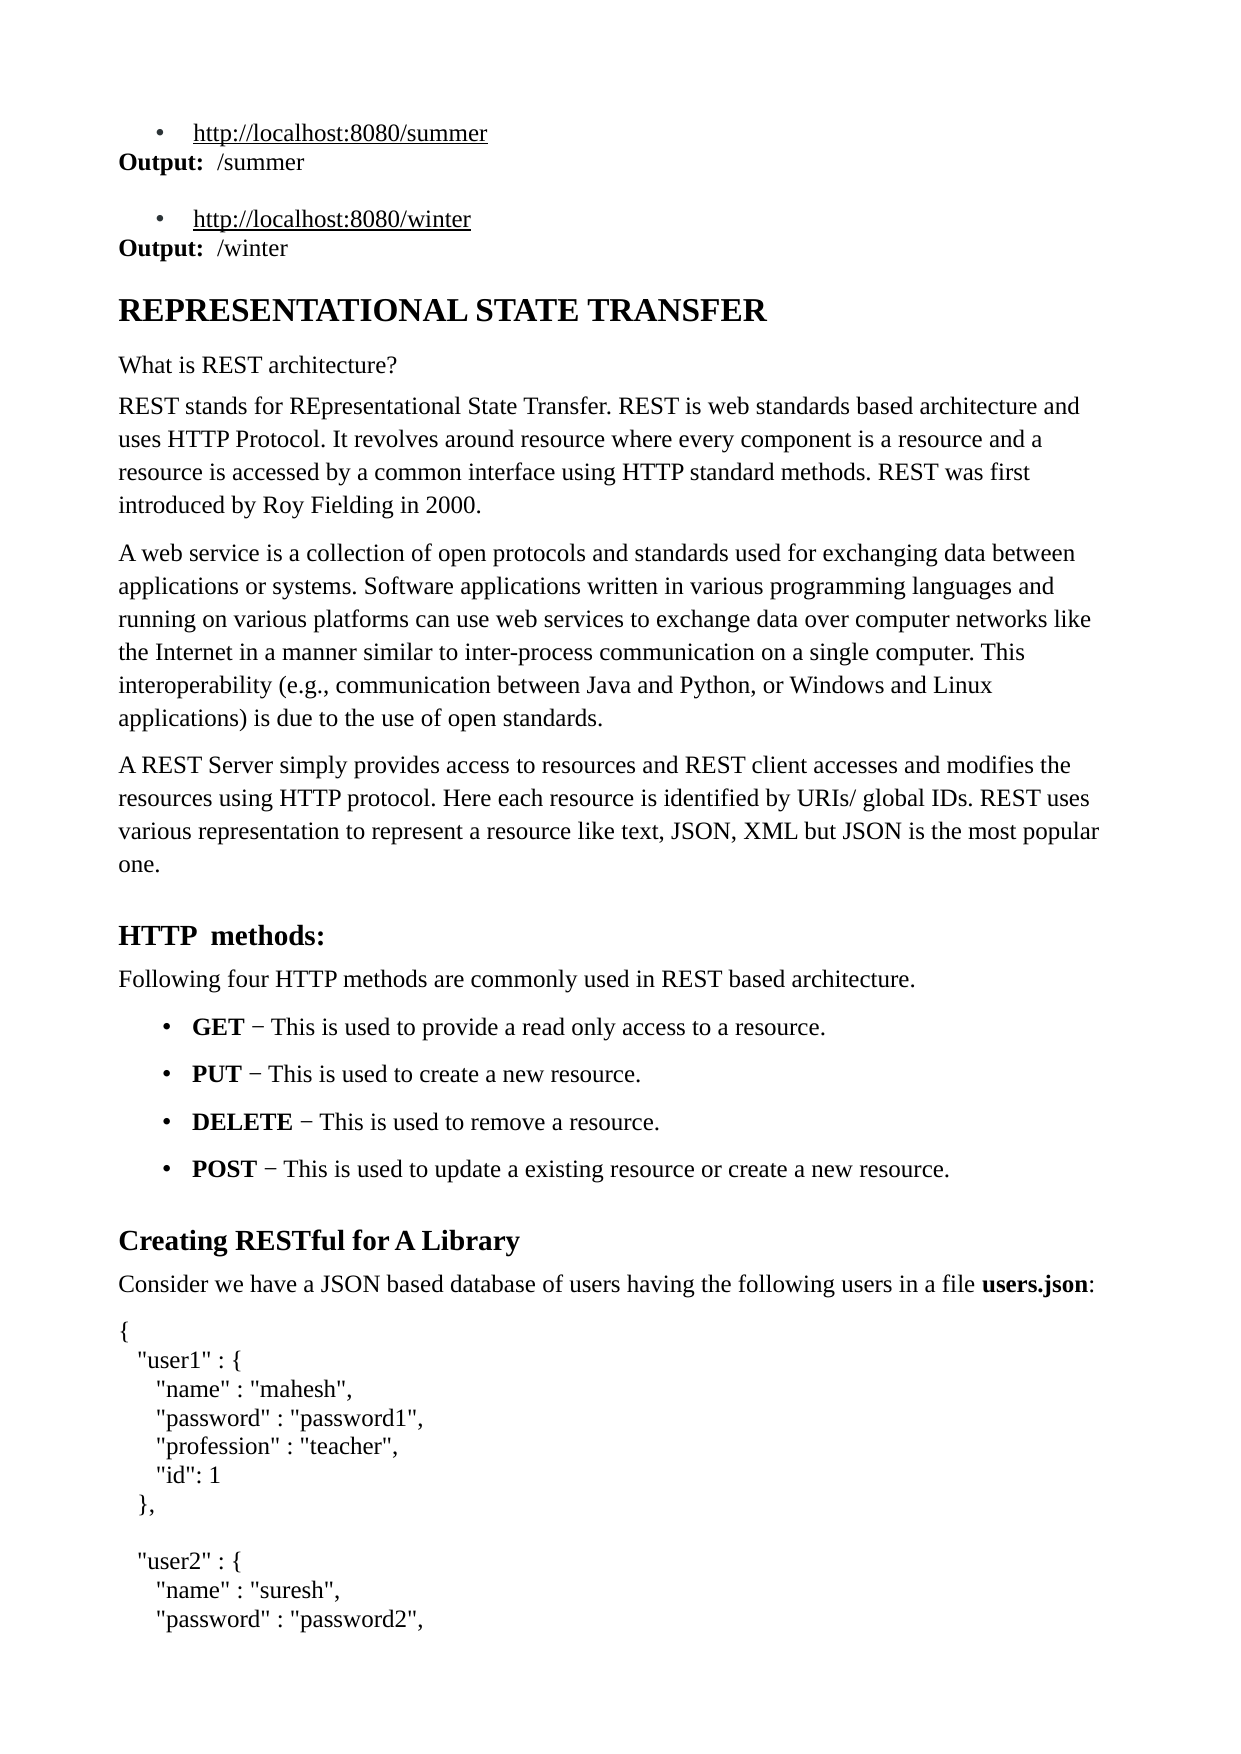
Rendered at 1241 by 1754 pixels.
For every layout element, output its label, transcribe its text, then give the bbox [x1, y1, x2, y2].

subtitle Creating RESTful for A Library [118, 1223, 1122, 1256]
subtitle What is REST architecture? [118, 350, 1122, 378]
text { [118, 1316, 1122, 1345]
text "name" : "mahesh", [118, 1374, 1122, 1403]
subtitle HTTP methods: [118, 918, 1122, 951]
list GET − This is used to provide a read only access to a resource. [162, 1012, 1122, 1040]
text Consider we have a JSON based database of users having the following users in a file users.json: [118, 1269, 1122, 1298]
text "name" : "suresh", [118, 1575, 1122, 1604]
text "password" : "password1", [118, 1403, 1122, 1431]
text "user1" : { [118, 1345, 1122, 1374]
text Following four HTTP methods are commonly used in REST based architecture. [118, 964, 1122, 993]
text }, [118, 1489, 1122, 1518]
text "password" : "password2", [118, 1604, 1122, 1633]
list http://localhost:8080/summer [156, 118, 1122, 147]
text A web service is a collection of open protocols and standards used for exchanging data between applications or systems. Software applications written in various programming languages and running on various platforms can use web services to exchange data over computer networks like the Internet in a manner similar to inter-process communication on a single computer. This interoperability (e.g., communication between Java and Python, or Windows and Linux applications) is due to the use of open standards. [118, 538, 1122, 732]
list DELETE − This is used to remove a resource. [162, 1107, 1122, 1136]
text REPRESENTATIONAL STATE TRANSFER [118, 291, 1122, 329]
list POST − This is used to update a existing resource or create a new resource. [162, 1154, 1122, 1183]
text A REST Server simply provides access to resources and REST client accesses and modifies the resources using HTTP protocol. Here each resource is identified by URIs/ global IDs. REST uses various representation to represent a resource like text, JSON, XML but JSON is the most popular one. [118, 750, 1122, 878]
text Output: /summer [118, 147, 1122, 176]
list http://localhost:8080/winter [156, 204, 1122, 233]
text REST stands for REpresentational State Transfer. REST is web standards based architecture and uses HTTP Protocol. It revolves around resource where every component is a resource and a resource is accessed by a common interface using HTTP standard methods. REST was first introduced by Roy Fielding in 2000. [118, 391, 1122, 519]
text "profession" : "teacher", [118, 1431, 1122, 1460]
text "id": 1 [118, 1460, 1122, 1489]
text "user2" : { [118, 1546, 1122, 1575]
text Output: /winter [118, 233, 1122, 262]
list PUT − This is used to create a new resource. [162, 1059, 1122, 1088]
